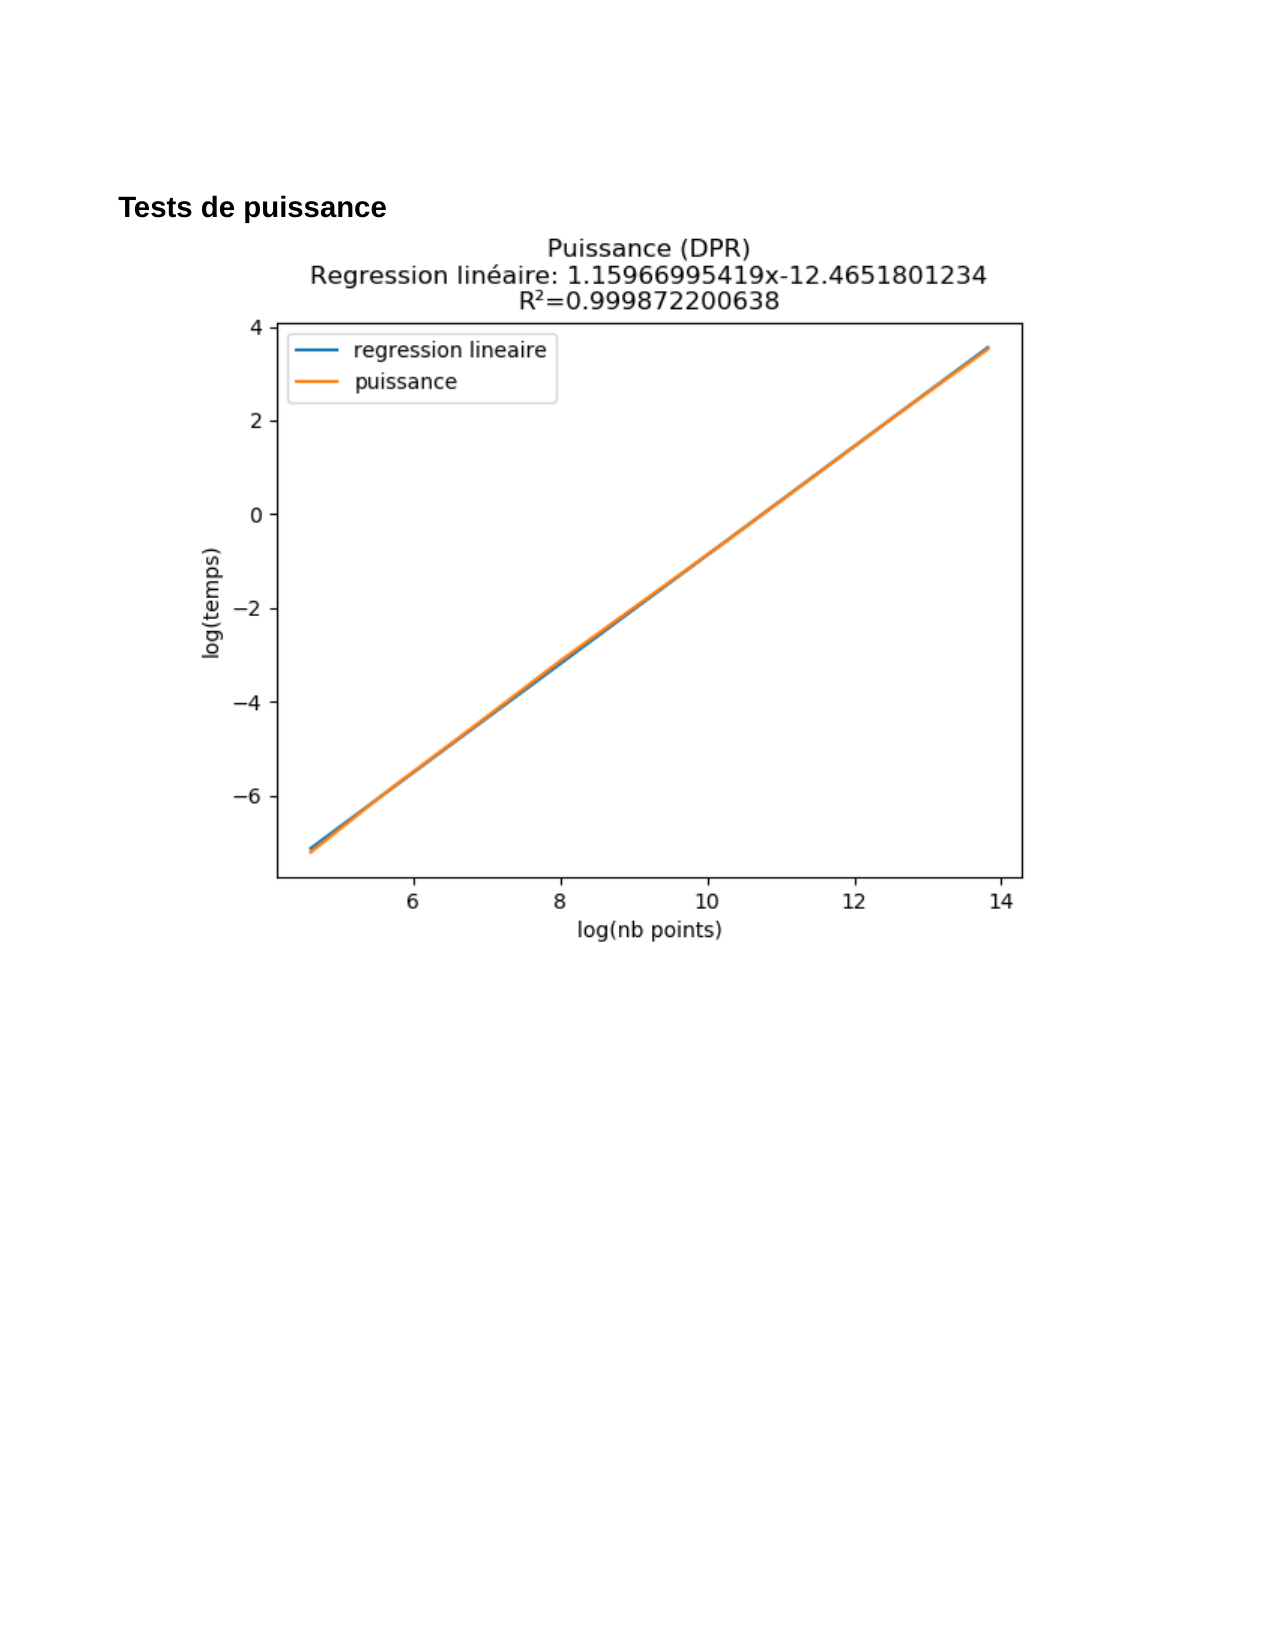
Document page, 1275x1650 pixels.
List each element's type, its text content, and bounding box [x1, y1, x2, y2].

subtitle Tests de puissance [118, 190, 1157, 224]
picture [157, 236, 1118, 957]
